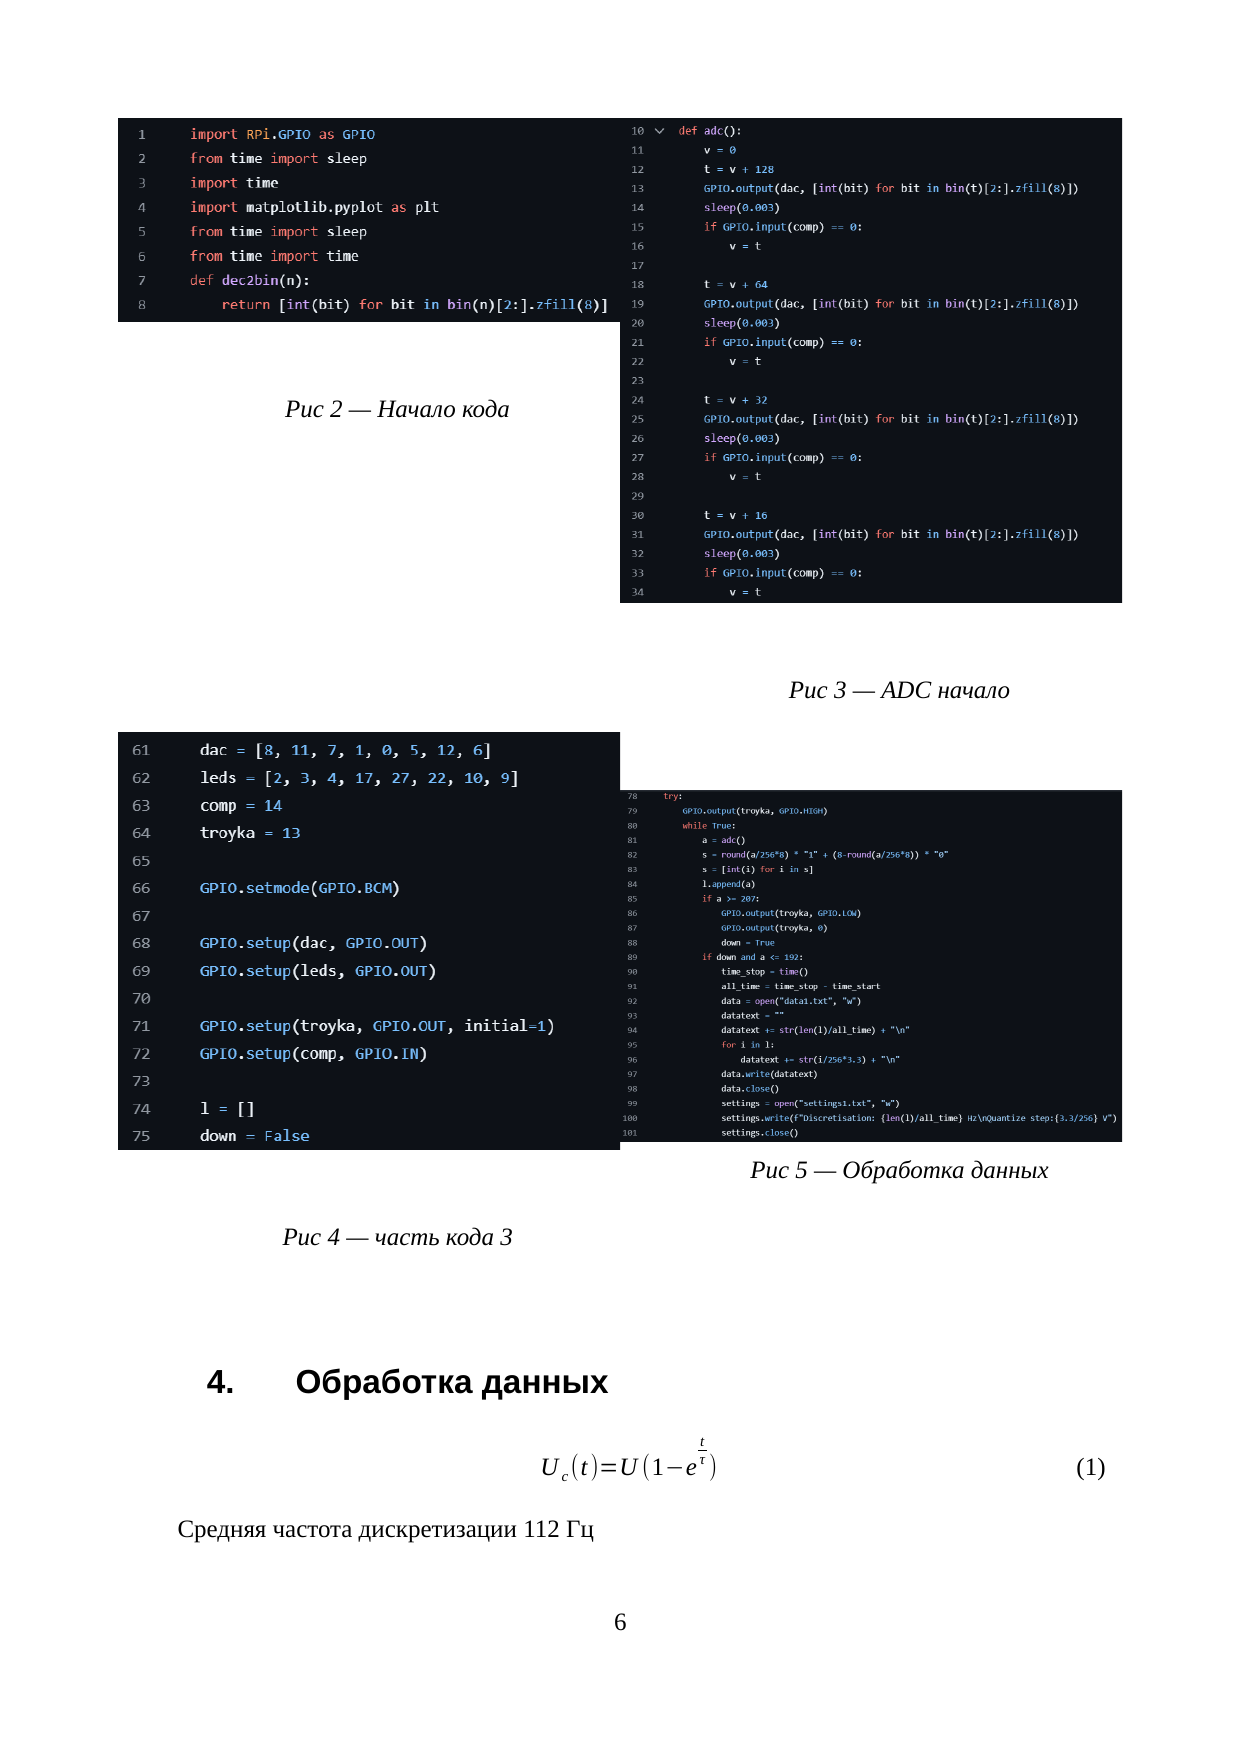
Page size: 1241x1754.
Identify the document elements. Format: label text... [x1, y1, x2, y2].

text Средняя частота дискретизации 112 Гц [118, 1514, 1122, 1542]
table_cell Рис 5 — Обработка данных [620, 1142, 1122, 1279]
table_cell Рис 4 — часть кода 3 [118, 1150, 620, 1279]
table_header Рис 3 — ADC начало [620, 603, 1122, 732]
subtitle Обработка данных [148, 1362, 1093, 1401]
table_cell [621, 733, 1122, 790]
table_header Рис 2 — Начало кода [118, 322, 620, 732]
text (1) [118, 1432, 1122, 1485]
picture [118, 118, 1123, 603]
picture [118, 732, 1123, 1150]
